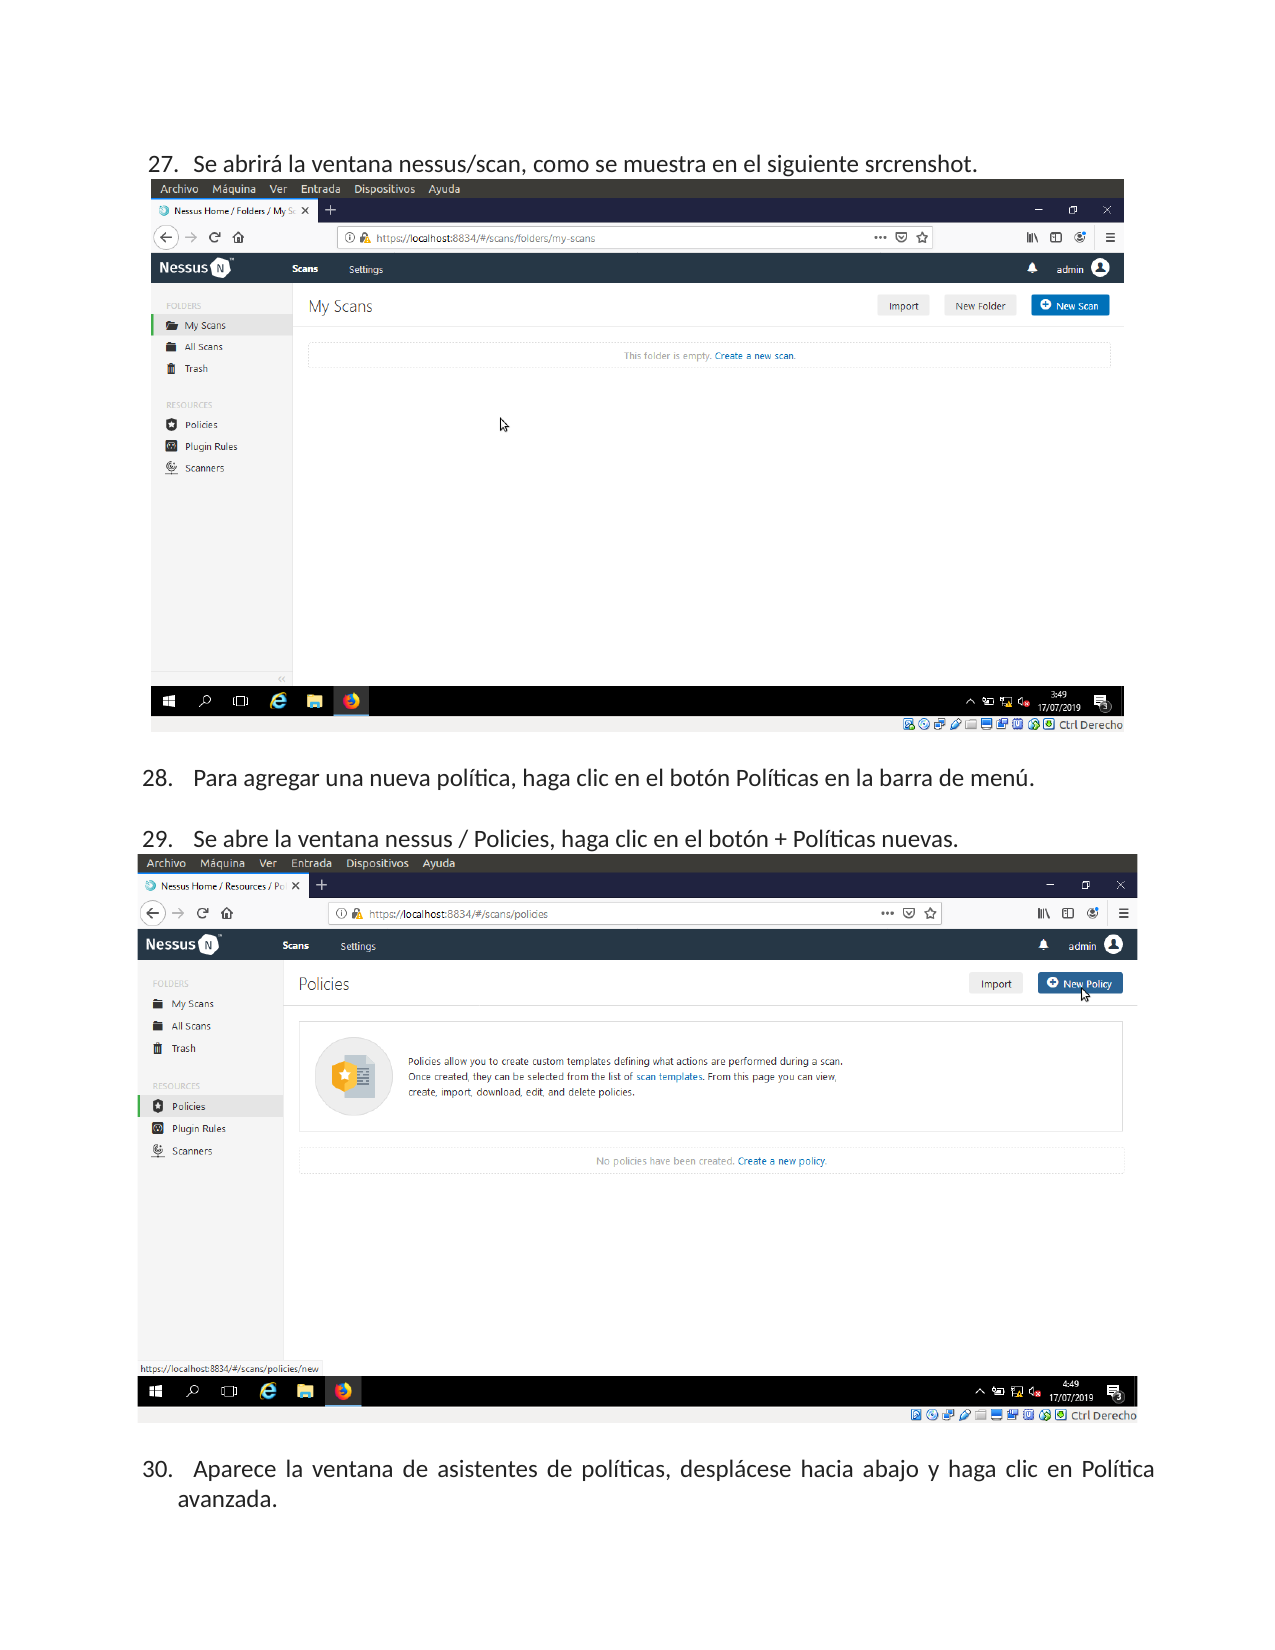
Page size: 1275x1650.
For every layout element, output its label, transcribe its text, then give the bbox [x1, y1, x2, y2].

list Aparece la ventana de asistentes de políticas, desplácese hacia abajo y haga clic en Política avanzada. [142, 1453, 1157, 1514]
picture [151, 179, 1124, 732]
picture [137, 854, 1138, 1423]
list Se abrirá la ventana nessus/scan, como se muestra en el siguiente srcrenshot. [148, 149, 1157, 179]
list Se abre la ventana nessus / Policies, haga clic en el botón + Políticas nuevas. [142, 823, 1157, 854]
list Para agregar una nueva política, haga clic en el botón Políticas en la barra de menú. [142, 762, 1157, 793]
